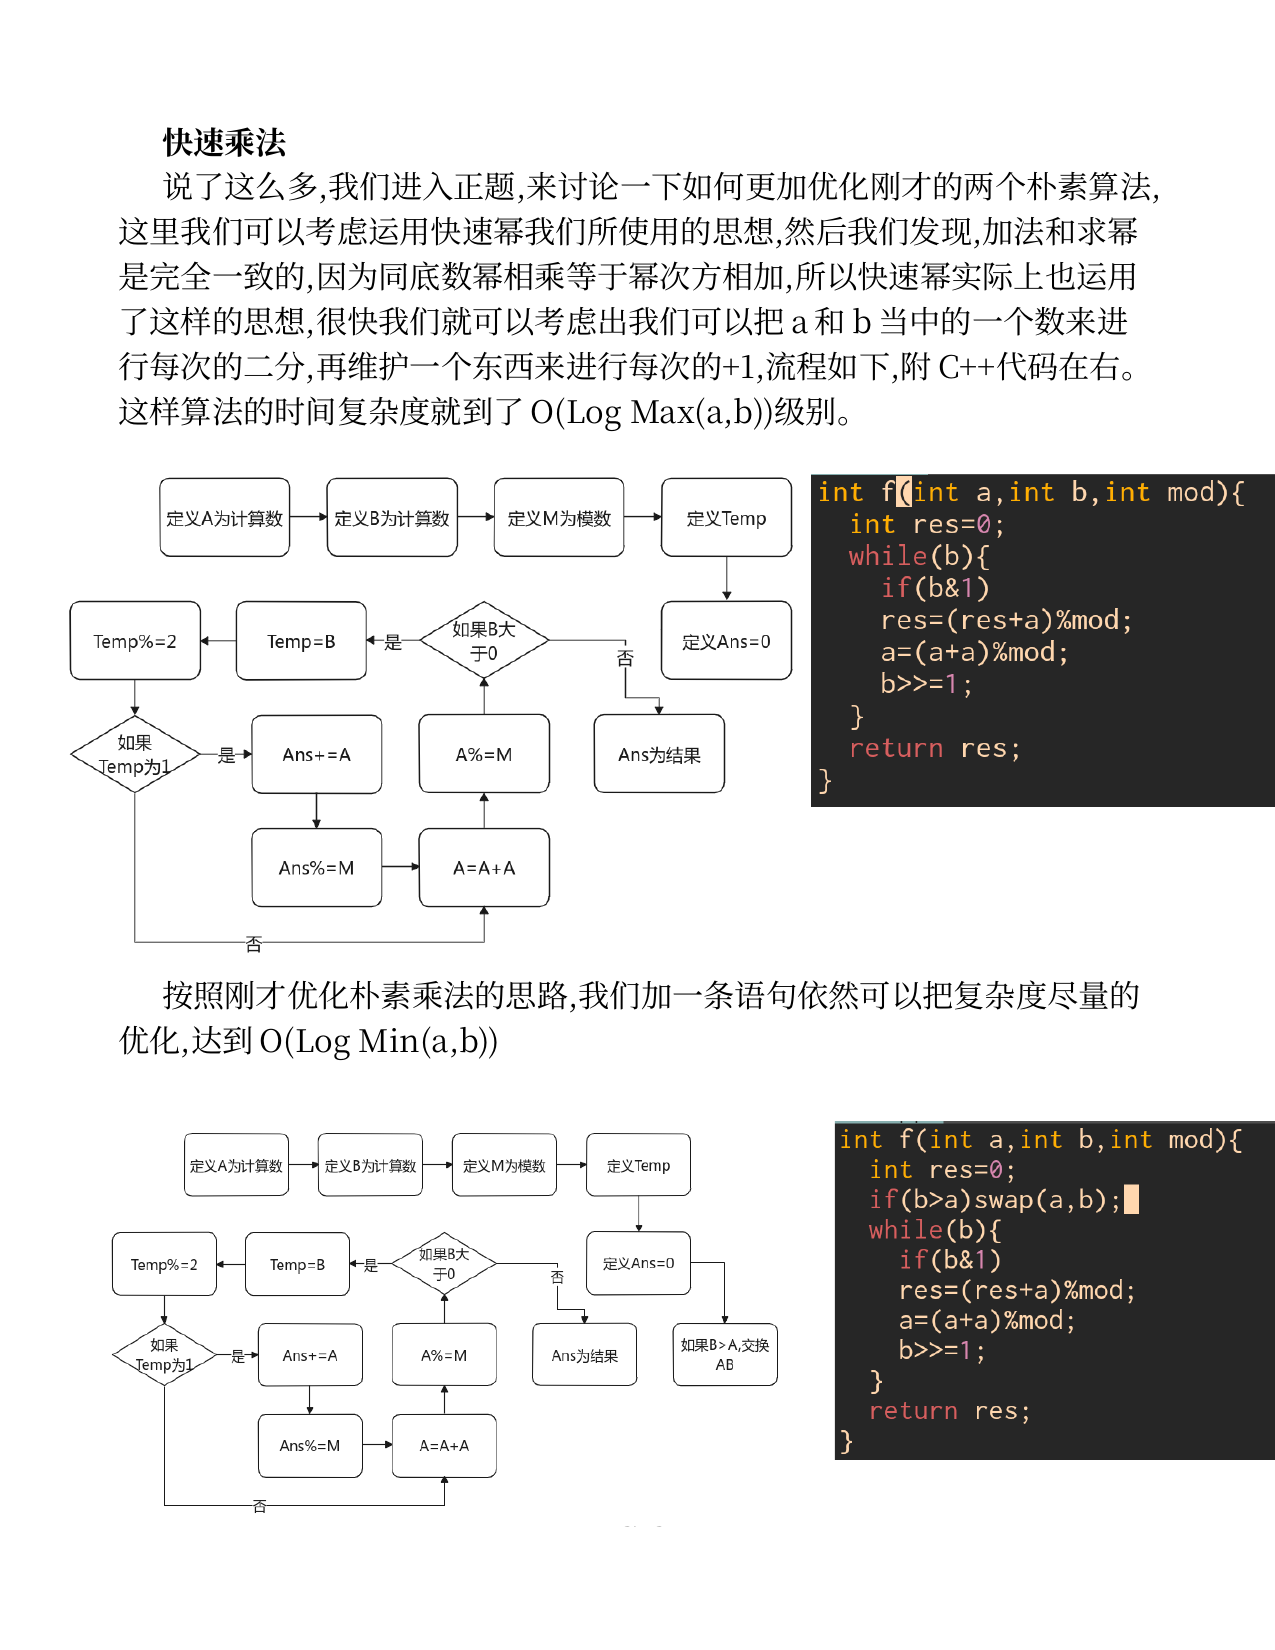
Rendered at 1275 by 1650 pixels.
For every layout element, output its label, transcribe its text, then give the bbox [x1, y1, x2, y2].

text 按照刚才优化朴素乘法的思路,我们加一条语句依然可以把复杂度尽量的优化,达到O(Log Min(a,b)) [118, 971, 1157, 1061]
picture [47, 453, 1275, 963]
picture [834, 1121, 1275, 1460]
text 这样算法的时间复杂度就到了O(Log Max(a,b))级别。 [118, 387, 1157, 432]
picture [91, 1115, 827, 1526]
text 说了这么多,我们进入正题,来讨论一下如何更加优化刚才的两个朴素算法,这里我们可以考虑运用快速幂我们所使用的思想,然后我们发现,加法和求幂是完全一致的,因为同底数幂相乘等于幂次方相加,所以快速幂实际上也运用了这样的思想,很快我们就可以考虑出我们可以把a和b当中的一个数来进行每次的二分,再维护一个东西来进行每次的+1,流程如下,附C++代码在右。 [118, 163, 1157, 387]
text 快速乘法 [118, 118, 1157, 163]
